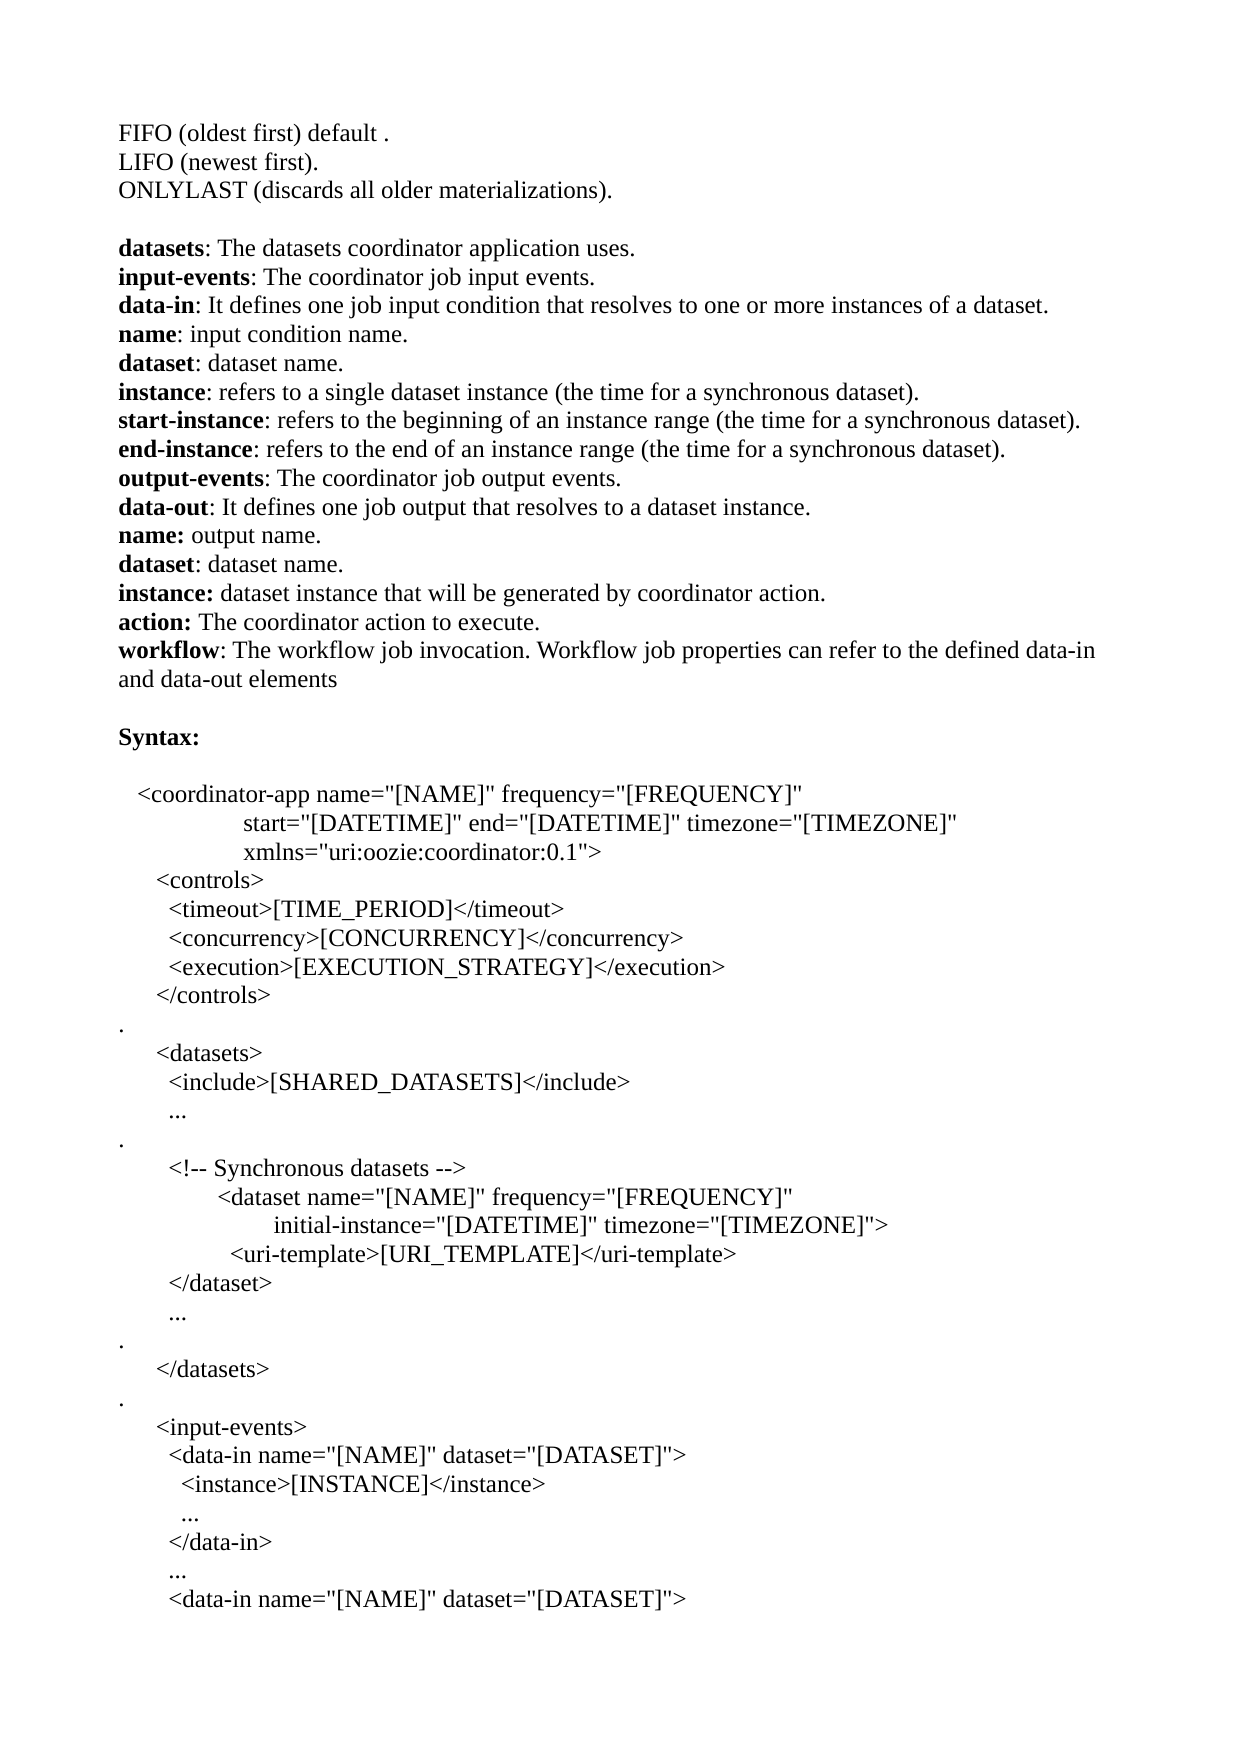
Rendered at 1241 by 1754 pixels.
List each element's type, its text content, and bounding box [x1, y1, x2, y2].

text FIFO (oldest first) default . [118, 118, 1122, 147]
text <data-in name="[NAME]" dataset="[DATASET]"> [118, 1584, 1122, 1613]
text action: The coordinator action to execute. [118, 607, 1122, 636]
text <datasets> [118, 1038, 1122, 1067]
text <instance>[INSTANCE]</instance> [118, 1469, 1122, 1498]
text <controls> [118, 866, 1122, 894]
text ... [118, 1498, 1122, 1527]
text instance: dataset instance that will be generated by coordinator action. [118, 578, 1122, 607]
text start="[DATETIME]" end="[DATETIME]" timezone="[TIMEZONE]" [118, 808, 1122, 837]
text <input-events> [118, 1412, 1122, 1441]
text initial-instance="[DATETIME]" timezone="[TIMEZONE]"> [118, 1211, 1122, 1239]
text <coordinator-app name="[NAME]" frequency="[FREQUENCY]" [118, 779, 1122, 808]
text workflow: The workflow job invocation. Workflow job properties can refer to the defined data-in and data-out elements [118, 636, 1122, 693]
text <dataset name="[NAME]" frequency="[FREQUENCY]" [118, 1182, 1122, 1211]
text Syntax: [118, 722, 1122, 751]
text <uri-template>[URI_TEMPLATE]</uri-template> [118, 1239, 1122, 1268]
text <timeout>[TIME_PERIOD]</timeout> [118, 894, 1122, 923]
text . [118, 1383, 1122, 1412]
text ... [118, 1297, 1122, 1326]
text <execution>[EXECUTION_STRATEGY]</execution> [118, 952, 1122, 981]
text xmlns="uri:oozie:coordinator:0.1"> [118, 837, 1122, 866]
text output-events: The coordinator job output events. [118, 463, 1122, 492]
text . [118, 1124, 1122, 1153]
text <include>[SHARED_DATASETS]</include> [118, 1067, 1122, 1096]
text dataset: dataset name. [118, 348, 1122, 377]
text </dataset> [118, 1268, 1122, 1297]
text . [118, 1009, 1122, 1038]
text dataset: dataset name. [118, 549, 1122, 578]
text <!-- Synchronous datasets --> [118, 1153, 1122, 1182]
text data-out: It defines one job output that resolves to a dataset instance. [118, 492, 1122, 521]
text ... [118, 1096, 1122, 1124]
text </controls> [118, 981, 1122, 1009]
text ONLYLAST (discards all older materializations). [118, 176, 1122, 204]
text start-instance: refers to the beginning of an instance range (the time for a synchronous dataset). [118, 406, 1122, 434]
text input-events: The coordinator job input events. [118, 262, 1122, 291]
text end-instance: refers to the end of an instance range (the time for a synchronous dataset). [118, 434, 1122, 463]
text </datasets> [118, 1354, 1122, 1383]
text LIFO (newest first). [118, 147, 1122, 176]
text <concurrency>[CONCURRENCY]</concurrency> [118, 923, 1122, 952]
text ... [118, 1556, 1122, 1584]
text . [118, 1326, 1122, 1354]
text instance: refers to a single dataset instance (the time for a synchronous dataset). [118, 377, 1122, 406]
text name: input condition name. [118, 319, 1122, 348]
text </data-in> [118, 1527, 1122, 1556]
text <data-in name="[NAME]" dataset="[DATASET]"> [118, 1441, 1122, 1469]
text name: output name. [118, 521, 1122, 549]
text data-in: It defines one job input condition that resolves to one or more instances of a dataset. [118, 291, 1122, 319]
text datasets: The datasets coordinator application uses. [118, 233, 1122, 262]
